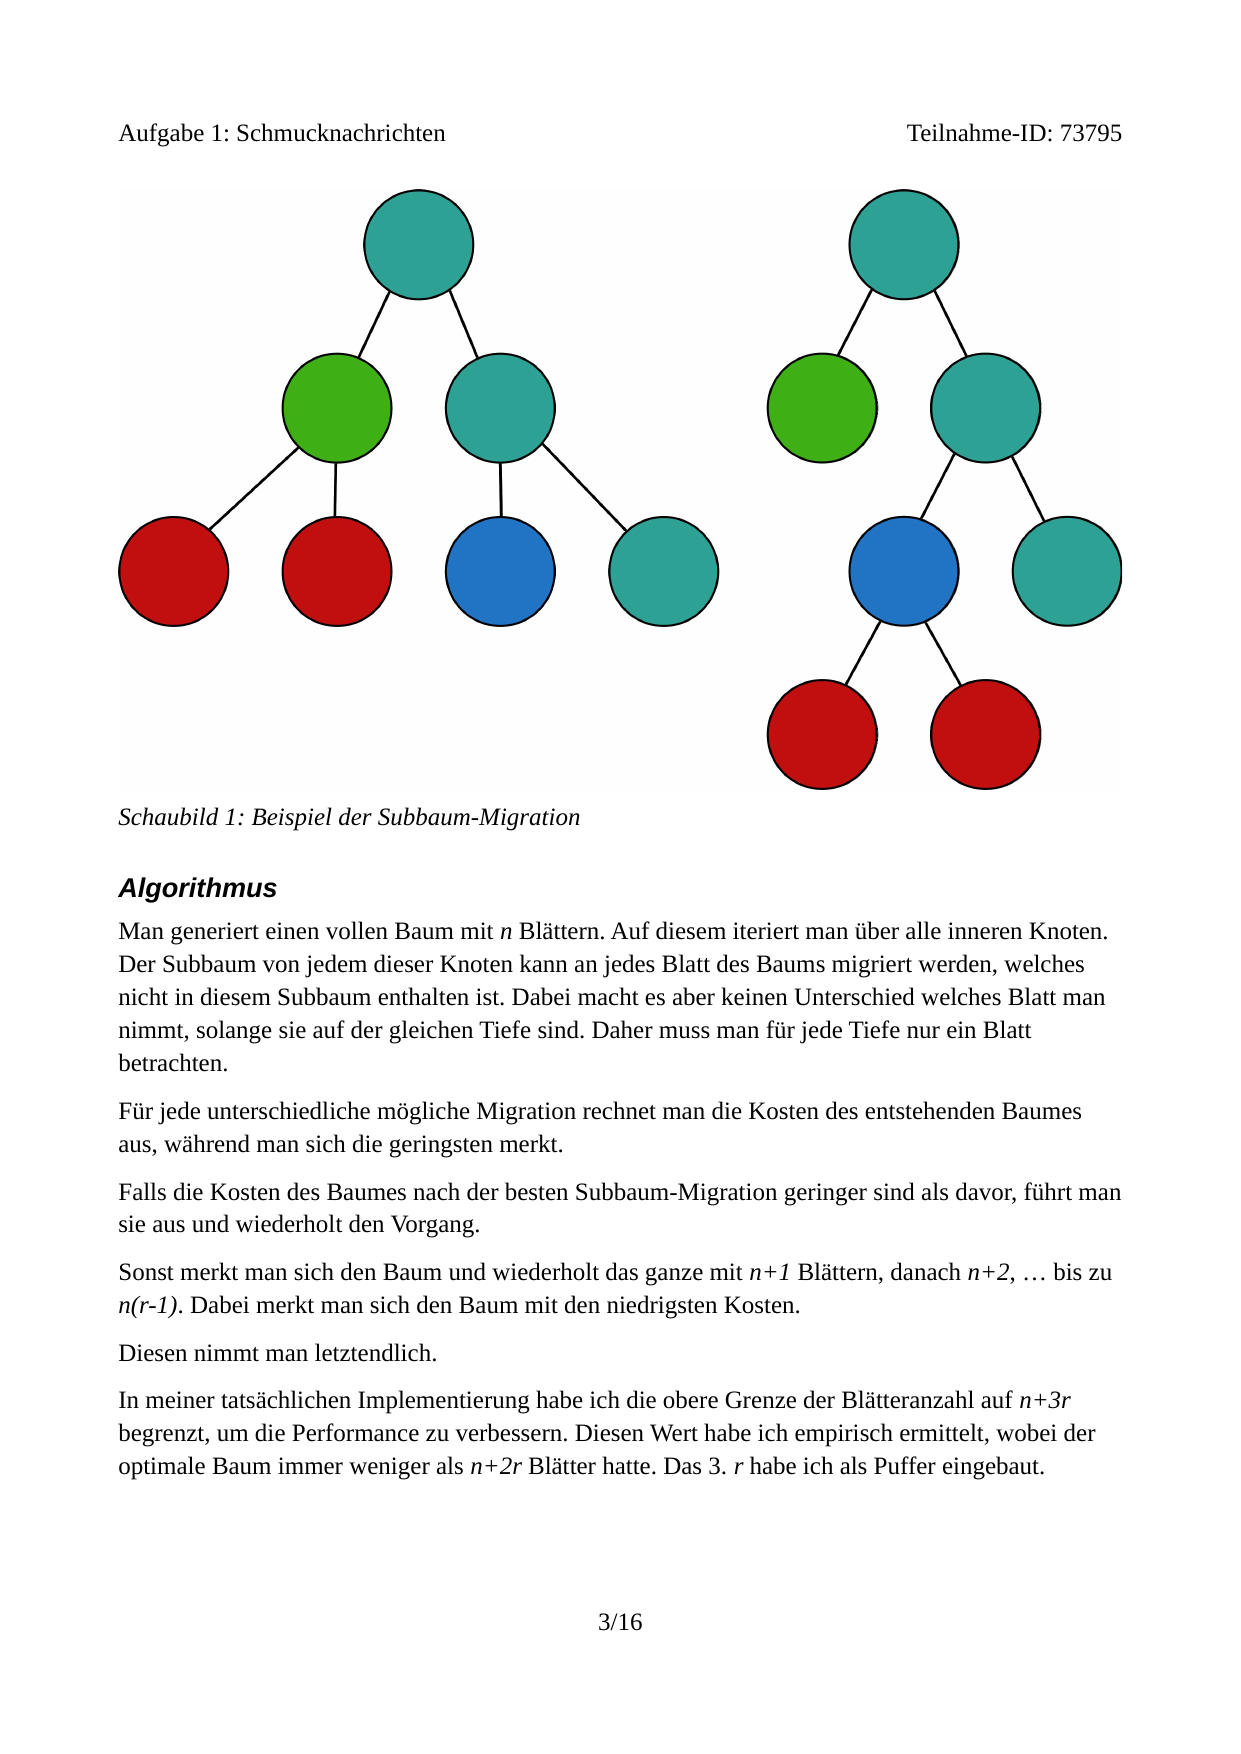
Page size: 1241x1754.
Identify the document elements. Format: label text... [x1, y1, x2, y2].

text Für jede unterschiedliche mögliche Migration rechnet man die Kosten des entstehenden Baumes aus, während man sich die geringsten merkt. [118, 1096, 1122, 1158]
text In meiner tatsächlichen Implementierung habe ich die obere Grenze der Blätteranzahl auf n+3r begrenzt, um die Performance zu verbessern. Diesen Wert habe ich empirisch ermittelt, wobei der optimale Baum immer weniger als n+2r Blätter hatte. Das 3. r habe ich als Puffer eingebaut. [118, 1385, 1122, 1480]
picture [118, 189, 1123, 790]
subtitle Algorithmus [118, 872, 1122, 904]
text Man generiert einen vollen Baum mit n Blättern. Auf diesem iteriert man über alle inneren Knoten. Der Subbaum von jedem dieser Knoten kann an jedes Blatt des Baums migriert werden, welches nicht in diesem Subbaum enthalten ist. Dabei macht es aber keinen Unterschied welches Blatt man nimmt, solange sie auf der gleichen Tiefe sind. Daher muss man für jede Tiefe nur ein Blatt betrachten. [118, 916, 1122, 1077]
text Falls die Kosten des Baumes nach der besten Subbaum-Migration geringer sind als davor, führt man sie aus und wiederholt den Vorgang. [118, 1177, 1122, 1238]
text Diesen nimmt man letztendlich. [118, 1338, 1122, 1367]
text Schaubild 1: Beispiel der Subbaum-Migration [118, 790, 1122, 831]
text Sonst merkt man sich den Baum und wiederholt das ganze mit n+1 Blättern, danach n+2, … bis zu n(r-1). Dabei merkt man sich den Baum mit den niedrigsten Kosten. [118, 1257, 1122, 1319]
